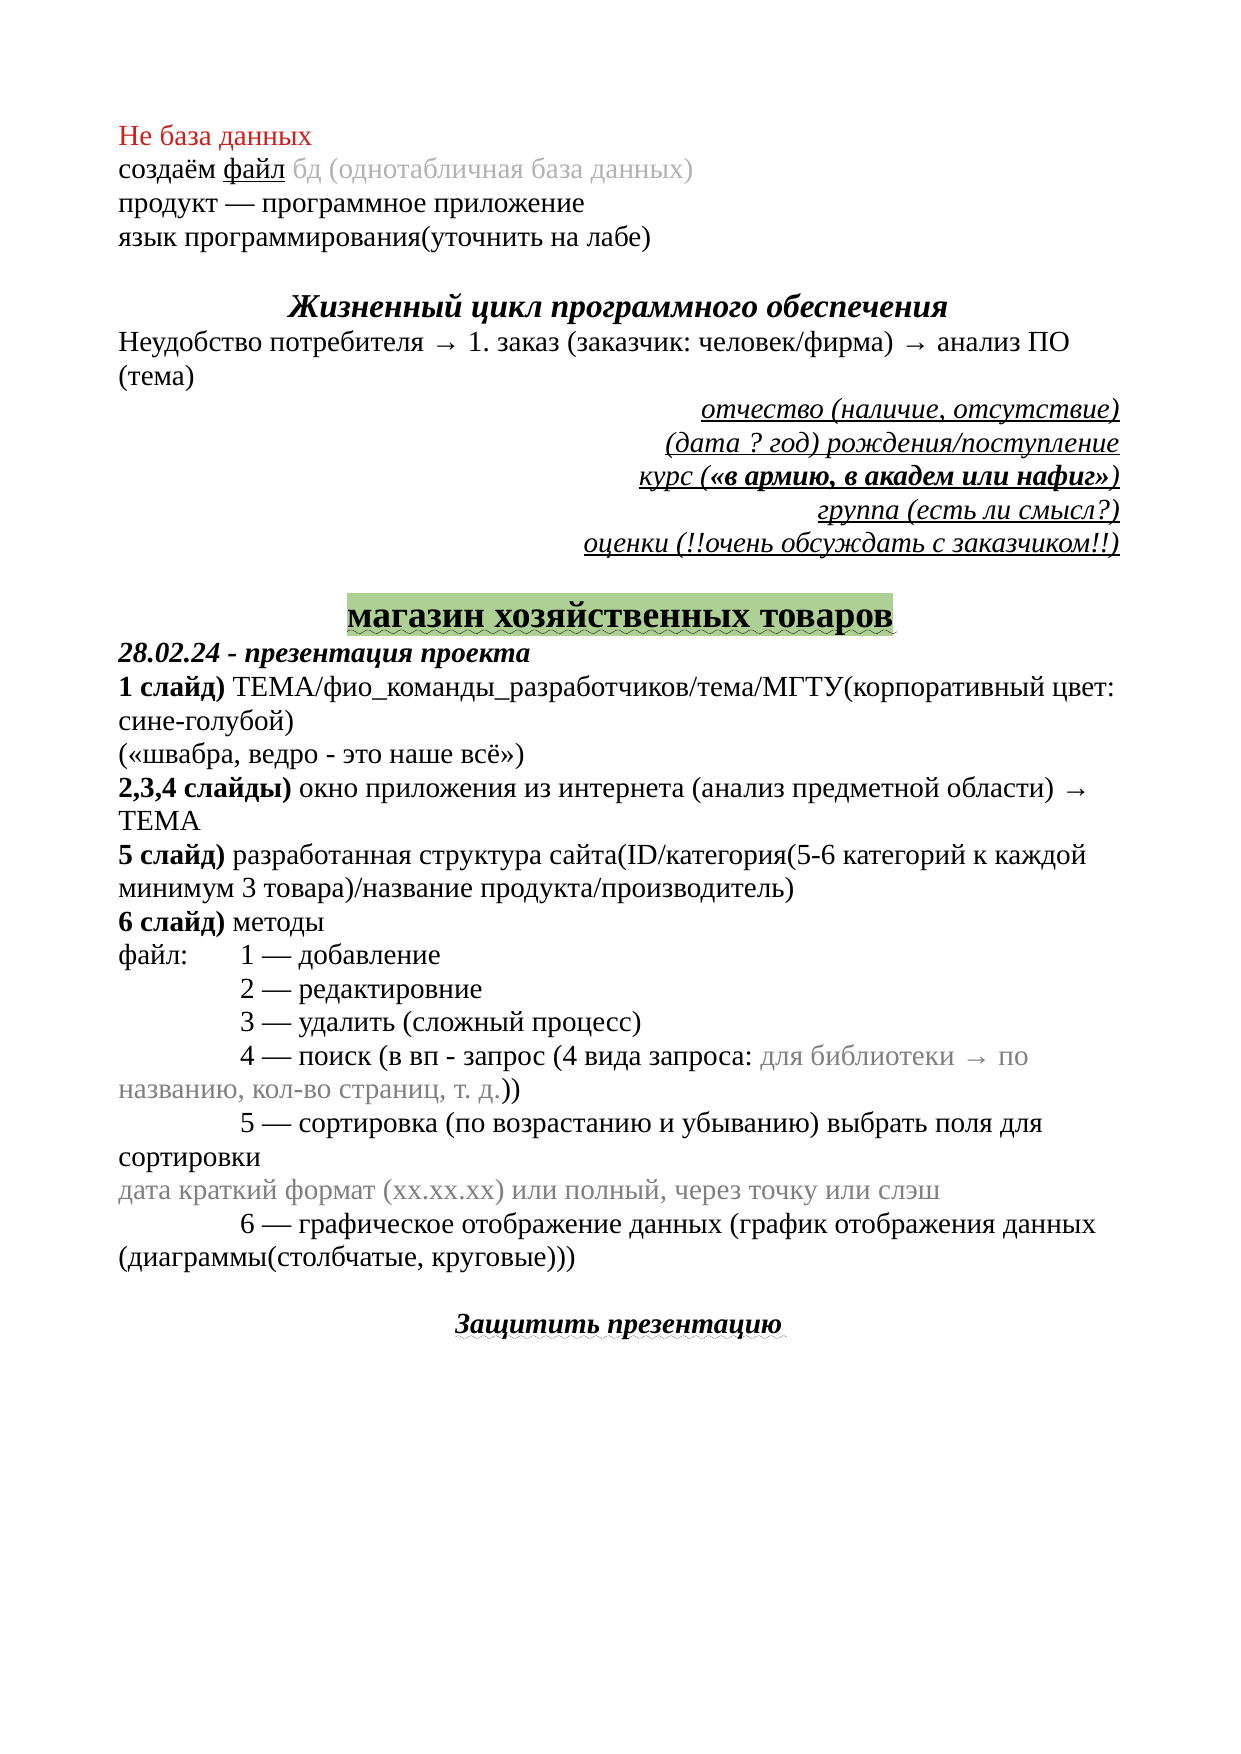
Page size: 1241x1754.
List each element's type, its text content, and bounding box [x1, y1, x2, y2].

text оценки (!!очень обсуждать с заказчиком!!) [118, 525, 1122, 559]
text (дата ? год) рождения/поступление [118, 425, 1122, 458]
text 3 — удалить (сложный процесс) [118, 1004, 1122, 1038]
text продукт — программное приложение [118, 185, 1122, 219]
text 2,3,4 слайды) окно приложения из интернета (анализ предметной области) → ТЕМА [118, 770, 1122, 837]
text 6 — графическое отображение данных (график отображения данных (диаграммы(столбчатые, круговые))) [118, 1206, 1122, 1273]
text 5 — сортировка (по возрастанию и убыванию) выбрать поля для сортировки [118, 1105, 1122, 1172]
text магазин хозяйственных товаров [118, 592, 1122, 636]
text 5 слайд) разработанная структура сайта(ID/категория(5-6 категорий к каждой минимум 3 товара)/название продукта/производитель) [118, 837, 1122, 904]
text 6 слайд) методы [118, 904, 1122, 937]
text язык программирования(уточнить на лабе) [118, 219, 1122, 252]
text («швабра, ведро - это наше всё») [118, 736, 1122, 770]
text файл: 1 — добавление [118, 937, 1122, 971]
text Жизненный цикл программного обеспечения [118, 286, 1122, 324]
text Неудобство потребителя → 1. заказ (заказчик: человек/фирма) → анализ ПО (тема) [118, 324, 1122, 391]
text отчество (наличие, отсутствие) [118, 391, 1122, 425]
text группа (есть ли смысл?) [118, 492, 1122, 525]
text 1 слайд) ТЕМА/фио_команды_разработчиков/тема/МГТУ(корпоративный цвет: сине-голубой) [118, 669, 1122, 736]
text курс («в армию, в академ или нафиг») [118, 458, 1122, 492]
text Не база данных [118, 118, 1122, 152]
text дата краткий формат (хх.хх.хх) или полный, через точку или слэш [118, 1172, 1122, 1206]
text 2 — редактировние [118, 971, 1122, 1004]
text Защитить презентацию [118, 1306, 1122, 1340]
text 28.02.24 - презентация проекта [118, 636, 1122, 669]
text создаём файл бд (однотабличная база данных) [118, 152, 1122, 185]
text 4 — поиск (в вп - запрос (4 вида запроса: для библиотеки → по названию, кол-во страниц, т. д.)) [118, 1038, 1122, 1105]
